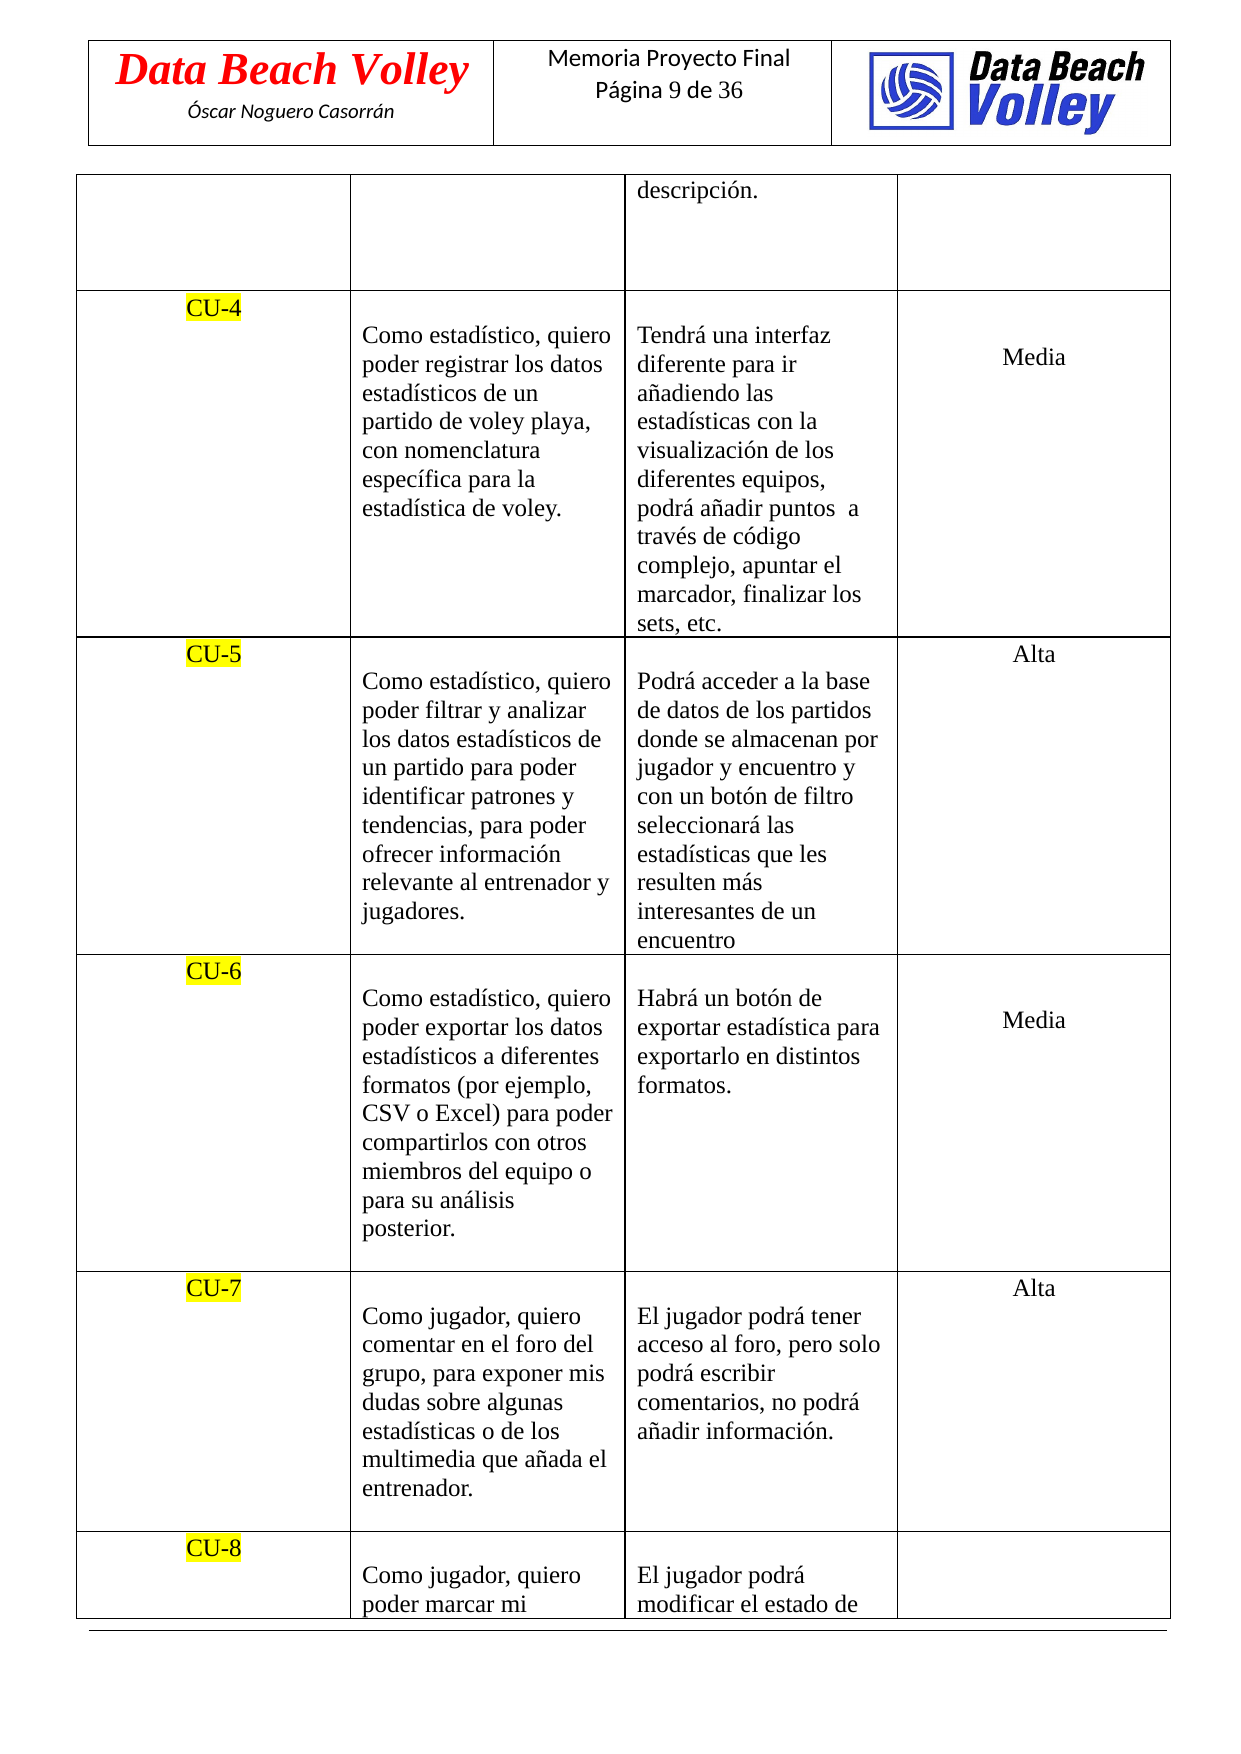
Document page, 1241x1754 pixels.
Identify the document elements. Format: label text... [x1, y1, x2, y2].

table_cell Media [898, 291, 1170, 636]
table_cell Como estadístico, quiero poder registrar los datos estadísticos de un partido de voley playa, con nomenclatura específica para la estadística de voley. [351, 291, 624, 636]
table_cell Habrá un botón de exportar estadística para exportarlo en distintos formatos. [626, 955, 897, 1271]
table_cell CU-6 [77, 955, 350, 1271]
table_cell Como estadístico, quiero poder exportar los datos estadísticos a diferentes formatos (por ejemplo, CSV o Excel) para poder compartirlos con otros miembros del equipo o para su análisis posterior. [351, 955, 624, 1271]
table_cell Como jugador, quiero comentar en el foro del grupo, para exponer mis dudas sobre algunas estadísticas o de los multimedia que añada el entrenador. [351, 1272, 624, 1531]
table_cell CU-7 [77, 1272, 350, 1531]
table_cell Como estadístico, quiero poder filtrar y analizar los datos estadísticos de un partido para poder identificar patrones y tendencias, para poder ofrecer información relevante al entrenador y jugadores. [351, 638, 624, 954]
table_cell Media [898, 955, 1170, 1271]
table_cell [898, 175, 1170, 290]
table_cell Podrá acceder a la base de datos de los partidos donde se almacenan por jugador y encuentro y con un botón de filtro seleccionará las estadísticas que les resulten más interesantes de un encuentro [626, 638, 897, 954]
table_cell Alta [898, 1272, 1170, 1531]
table_cell [351, 175, 624, 290]
table_cell El jugador podrá tener acceso al foro, pero solo podrá escribir comentarios, no podrá añadir información. [626, 1272, 897, 1531]
table_cell [898, 1532, 1170, 1618]
table_cell Alta [898, 638, 1170, 954]
table_cell El jugador podrá modificar el estado de [626, 1532, 897, 1618]
table_cell CU-5 [77, 638, 350, 954]
table_cell [77, 175, 350, 290]
table_cell Tendrá una interfaz diferente para ir añadiendo las estadísticas con la visualización de los diferentes equipos, podrá añadir puntos a través de código complejo, apuntar el marcador, finalizar los sets, etc. [626, 291, 897, 636]
table_cell CU-8 [77, 1532, 350, 1618]
table_cell descripción. [626, 175, 897, 290]
table_cell Como jugador, quiero poder marcar mi [351, 1532, 624, 1618]
picture [867, 48, 1148, 137]
table_cell CU-4 [77, 291, 350, 636]
